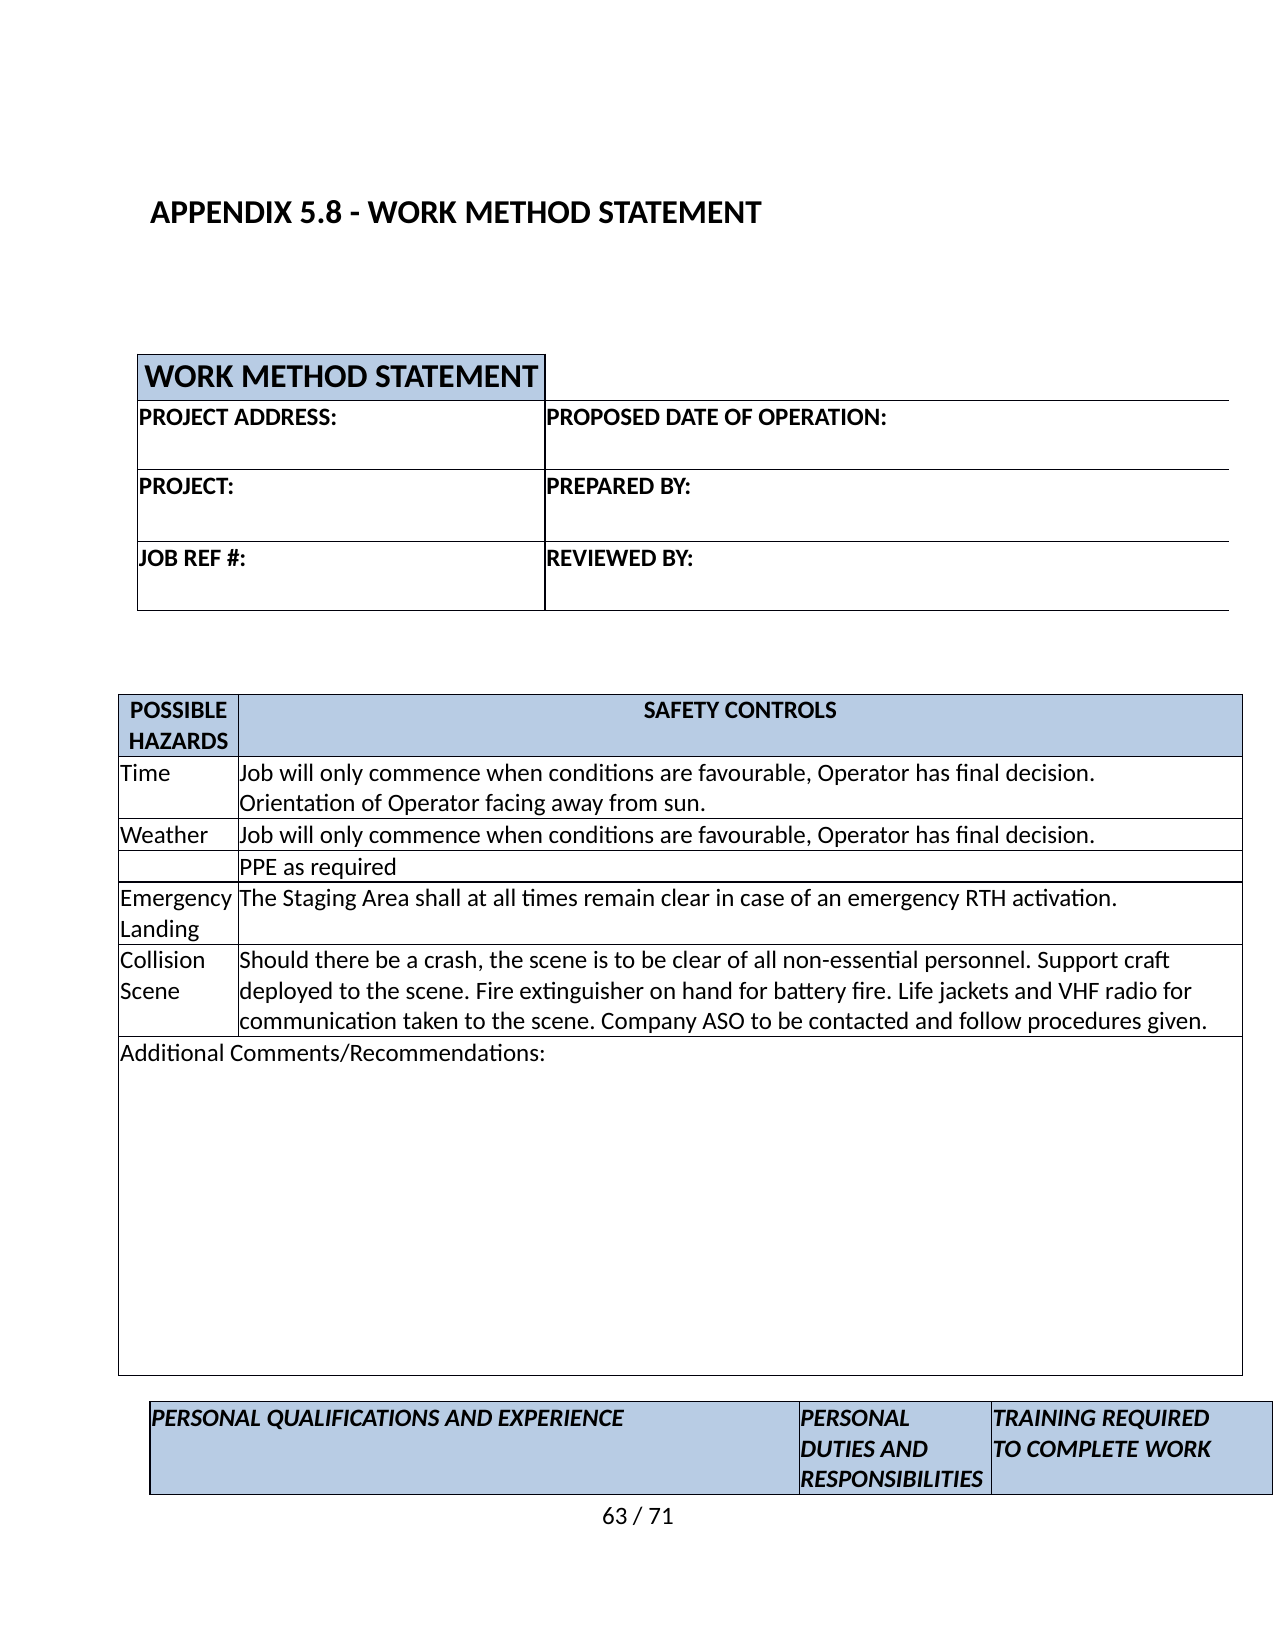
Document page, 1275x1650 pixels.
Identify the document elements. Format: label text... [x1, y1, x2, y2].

table_cell PPE as required [239, 851, 1242, 881]
table_cell JOB REF #: [138, 542, 544, 610]
table_cell REVIEWED BY: [546, 542, 1229, 610]
table_cell Additional Comments/Recommendations: [119, 1037, 1242, 1375]
table_cell [1027, 470, 1229, 541]
table_cell Collision Scene [119, 945, 238, 1036]
table_header TRAINING REQUIRED TO COMPLETE WORK [992, 1402, 1272, 1494]
table_cell The Staging Area shall at all times remain clear in case of an emergency RTH activation. [239, 883, 1242, 943]
table_cell Job will only commence when conditions are favourable, Operator has final decision. Orientation of Operator facing away from sun. [239, 757, 1242, 818]
table_cell PROJECT ADDRESS: [138, 401, 544, 469]
table_cell Emergency Landing [119, 883, 238, 943]
table_cell Should there be a crash, the scene is to be clear of all non-essential personnel. Support craft deployed to the scene. Fire extinguisher on hand for battery fire. Life jackets and VHF radio for communication taken to the scene. Company ASO to be contacted and follow procedures given. [239, 945, 1242, 1036]
table_cell Weather [119, 819, 238, 850]
table_header PERSONAL QUALIFICATIONS AND EXPERIENCE [151, 1402, 799, 1494]
table_cell PROPOSED DATE OF OPERATION: [546, 401, 1229, 469]
table_cell PROJECT: [138, 470, 544, 541]
table_header [546, 354, 1027, 400]
table_cell Time [119, 757, 238, 818]
table_header POSSIBLE HAZARDS [119, 695, 238, 756]
table_cell Job will only commence when conditions are favourable, Operator has final decision. [239, 819, 1242, 850]
table_header SAFETY CONTROLS [239, 695, 1242, 756]
text APPENDIX 5.8 - WORK METHOD STATEMENT [150, 191, 1125, 231]
table_header [1027, 354, 1229, 400]
table_header WORK METHOD STATEMENT [138, 355, 544, 400]
table_header PERSONAL DUTIES AND RESPONSIBILITIES [800, 1402, 991, 1494]
table_cell PREPARED BY: [546, 470, 1027, 541]
table_cell [119, 851, 238, 881]
